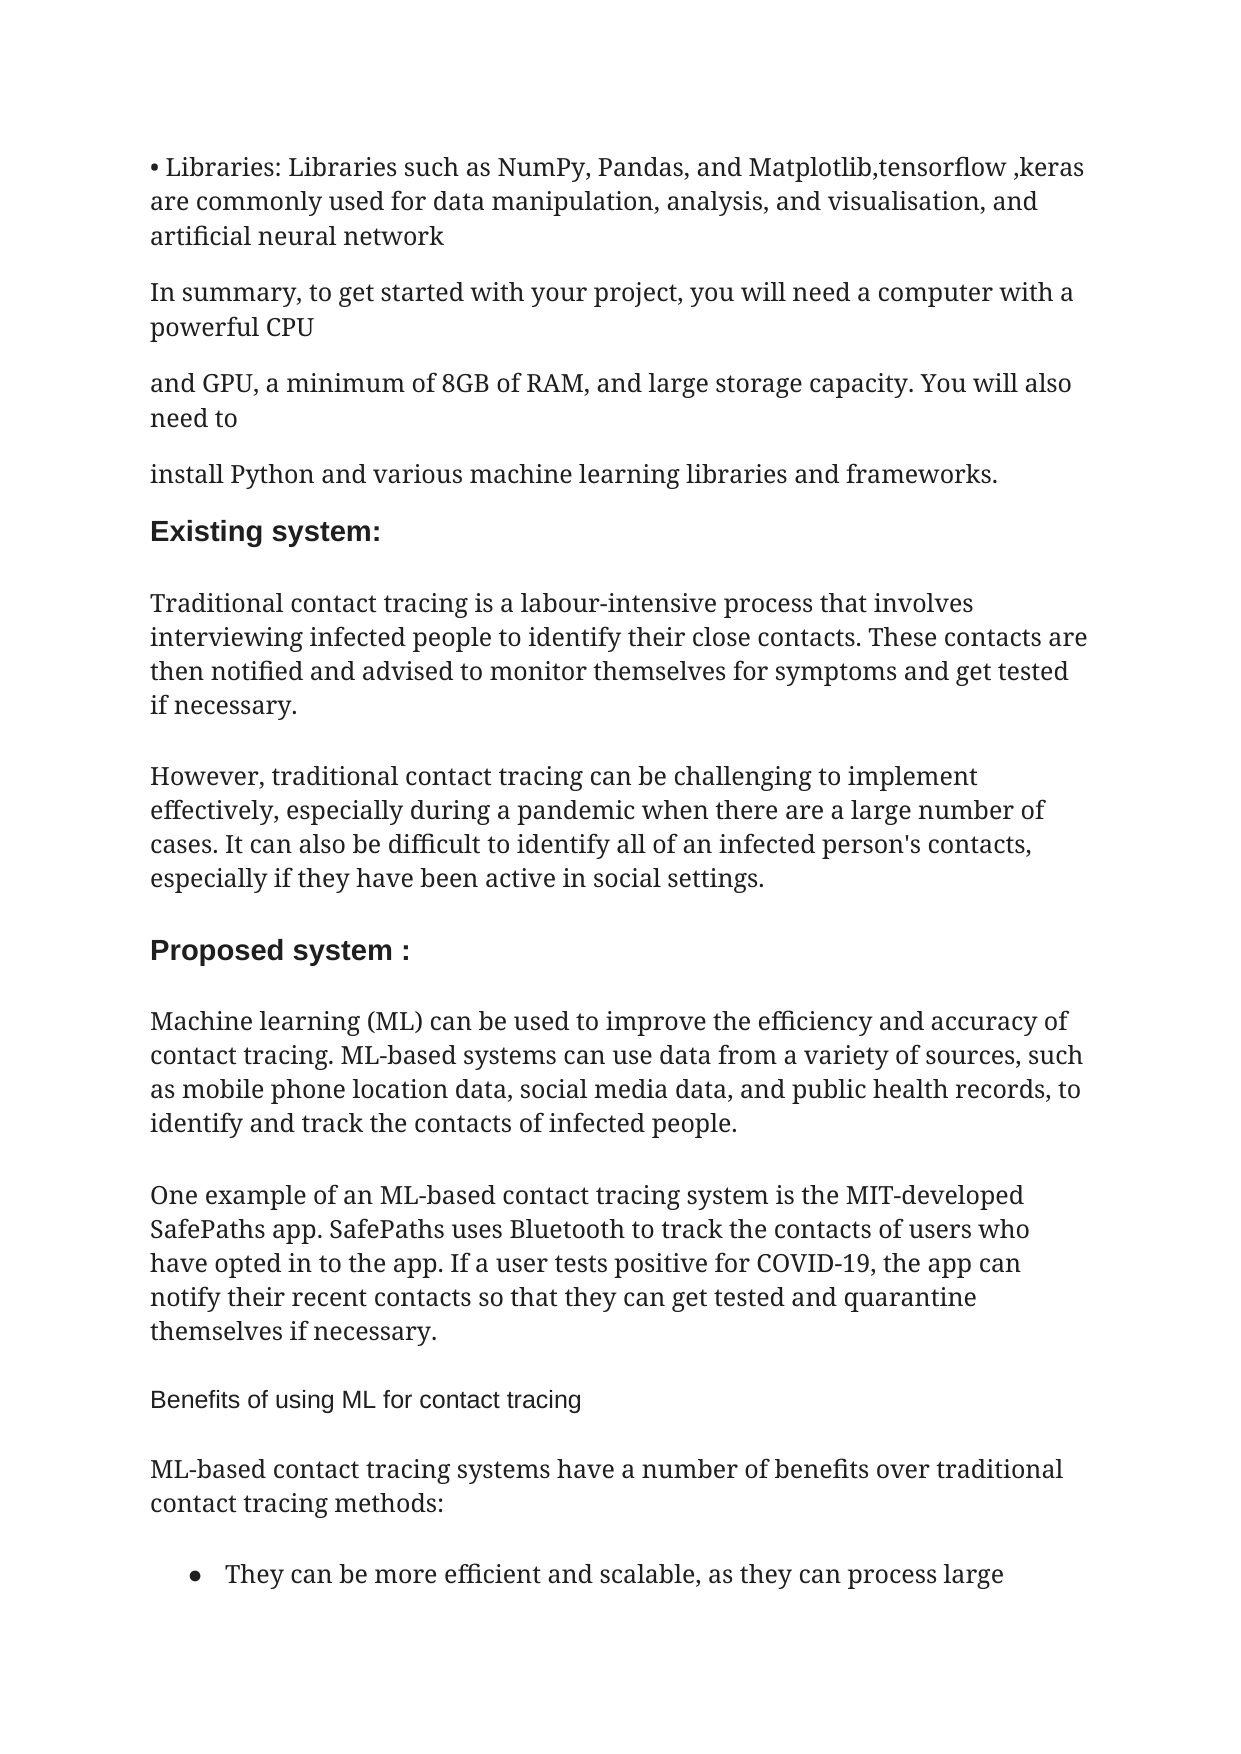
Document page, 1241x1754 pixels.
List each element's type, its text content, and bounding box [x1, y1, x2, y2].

text • Libraries: Libraries such as NumPy, Pandas, and Matplotlib,tensorflow ,keras are commonly used for data manipulation, analysis, and visualisation, and artificial neural network [150, 150, 1090, 252]
list They can be more efficient and scalable, as they can process large [187, 1557, 1090, 1591]
text In summary, to get started with your project, you will need a computer with a powerful CPU [150, 275, 1090, 343]
text However, traditional contact tracing can be challenging to implement effectively, especially during a pandemic when there are a large number of cases. It can also be difficult to identify all of an infected person's contacts, especially if they have been active in social settings. [150, 759, 1090, 895]
text install Python and various machine learning libraries and frameworks. [150, 457, 1090, 491]
text ML-based contact tracing systems have a number of benefits over traditional contact tracing methods: [150, 1452, 1090, 1520]
text Proposed system : [150, 933, 1090, 966]
text Machine learning (ML) can be used to improve the efficiency and accuracy of contact tracing. ML-based systems can use data from a variety of sources, such as mobile phone location data, social media data, and public health records, to identify and track the contacts of infected people. [150, 1004, 1090, 1140]
text Benefits of using ML for contact tracing [150, 1385, 1090, 1414]
text Traditional contact tracing is a labour-intensive process that involves interviewing infected people to identify their close contacts. These contacts are then notified and advised to monitor themselves for symptoms and get tested if necessary. [150, 585, 1090, 721]
text and GPU, a minimum of 8GB of RAM, and large storage capacity. You will also need to [150, 366, 1090, 434]
text One example of an ML-based contact tracing system is the MIT-developed SafePaths app. SafePaths uses Bluetooth to track the contacts of users who have opted in to the app. If a user tests positive for COVID-19, the app can notify their recent contacts so that they can get tested and quarantine themselves if necessary. [150, 1177, 1090, 1348]
text Existing system: [150, 514, 1090, 548]
